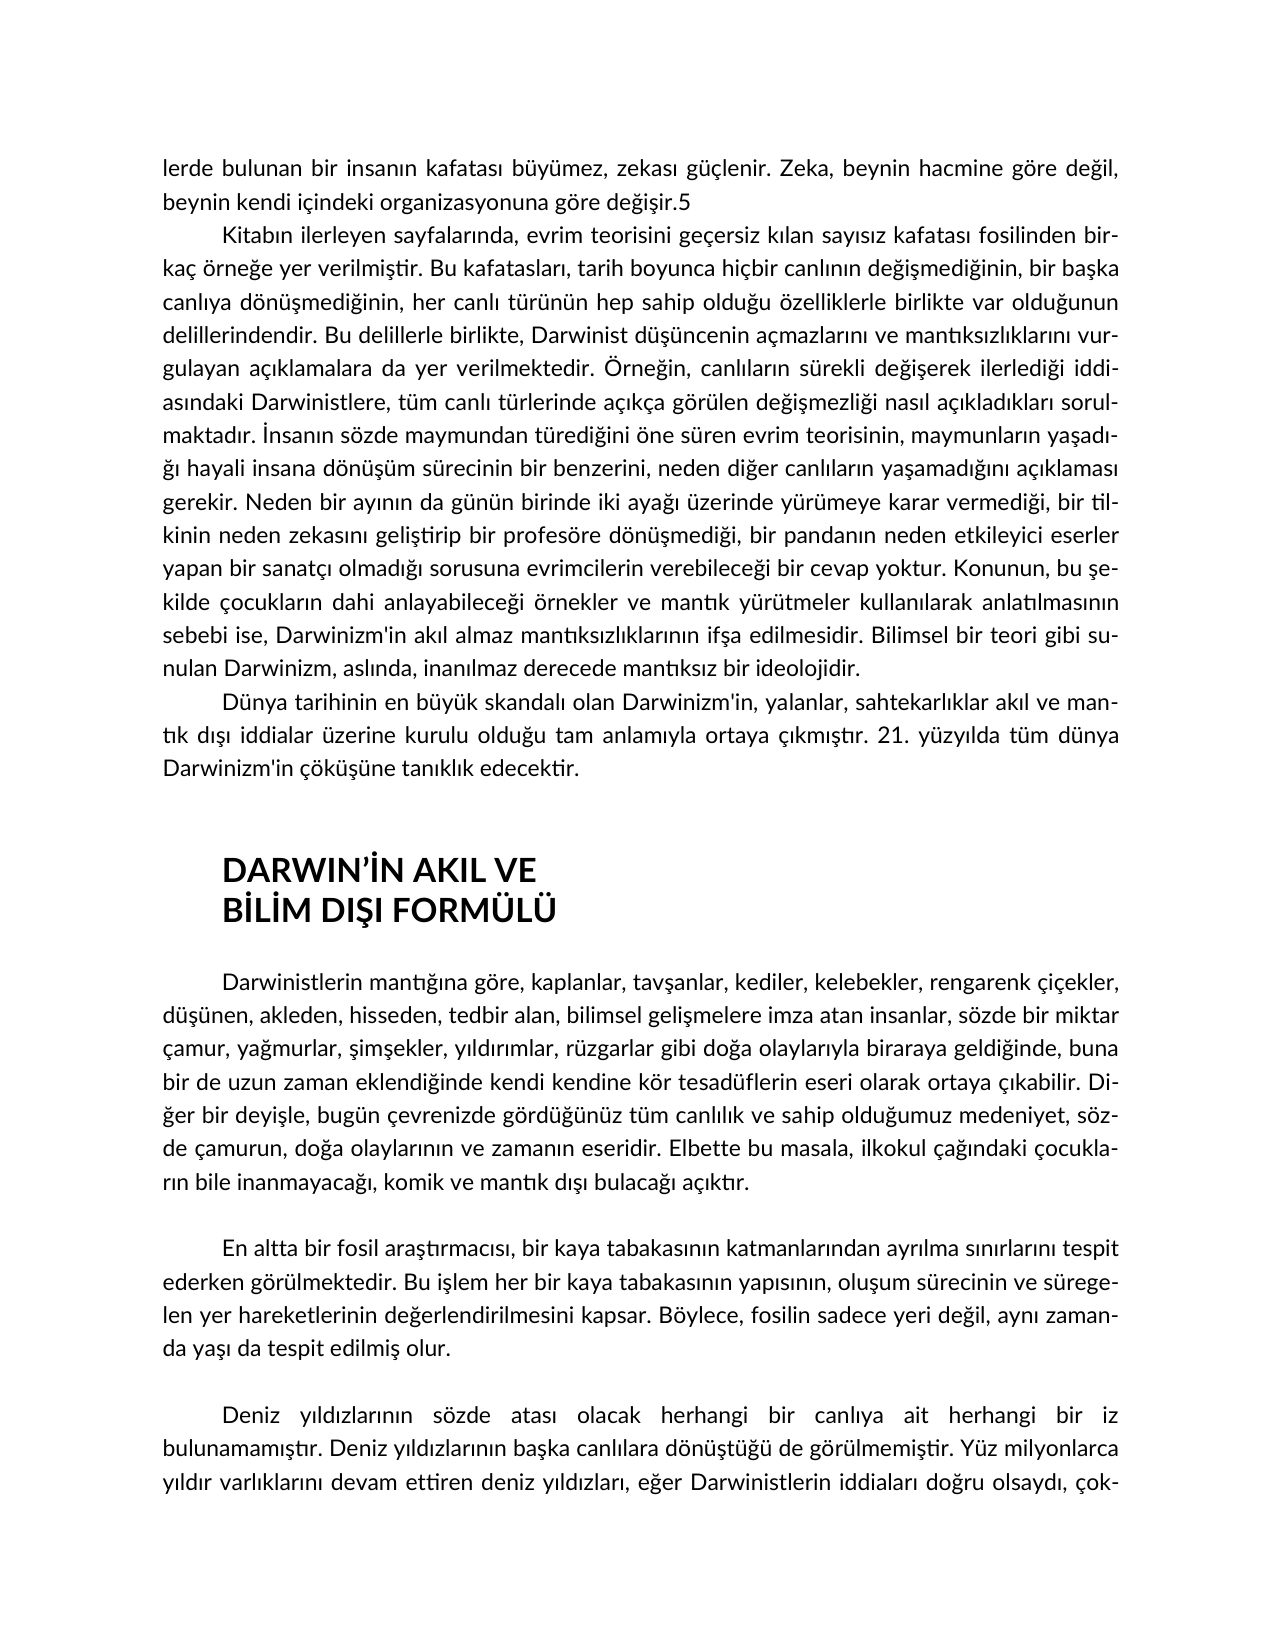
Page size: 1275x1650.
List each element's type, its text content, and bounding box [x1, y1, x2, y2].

text BİLİM DIŞI FOR­MÜ­LÜ [162, 890, 1119, 930]
text En alt­ta bir fo­sil araş­tır­ma­cı­sı, bir ka­ya ta­ba­ka­sı­nın kat­man­la­rın­dan ay­rıl­ma sı­nır­la­rı­nı tes­pit eder­ken gö­rül­mek­te­dir. Bu iş­lem her bir ka­ya ta­ba­ka­sı­nın ya­pı­sı­nın, olu­şum sü­re­ci­nin ve sü­re­ge­len yer ha­re­ket­le­ri­nin de­ğer­len­di­ril­me­si­ni kap­sar. Böy­le­ce, fo­si­lin sa­de­ce ye­ri de­ğil, ay­nı za­man­da ya­şı da tes­pit edil­miş olur. [162, 1230, 1119, 1363]
text De­niz yıl­dız­la­rı­nın söz­de ata­sı ola­cak her­han­gi bir can­lıya ait herhangi bir iz bulunamamıştır. De­niz yıl­dız­la­rı­nın baş­ka can­lı­la­ra dö­nüş­tü­ğü de gö­rül­me­miş­tir. Yüz mil­yon­lar­ca yıl­dır var­lık­la­rı­nı de­vam et­ti­ren de­niz yıl­dız­la­rı, eğer Dar­wi­nist­le­rin id­di­ala­rı doğ­ru ol­say­dı, çok­ [162, 1397, 1119, 1497]
text DAR­WIN’İN AKIL VE [162, 850, 1119, 890]
text Dar­wi­nist­le­rin man­tı­ğı­na gö­re, kap­lan­lar, tav­şan­lar, ke­di­ler, ke­le­bek­ler, ren­ga­renk çi­çek­ler, dü­şü­nen, ak­le­den, his­se­den, ted­bir alan, bi­lim­sel ge­liş­me­le­re im­za atan in­san­lar, sözde bir mik­tar ça­mur, yağ­mur­lar, şim­şek­ler, yıl­dı­rım­lar, rüz­gar­lar gi­bi do­ğa olay­la­rıy­la bi­ra­ra­ya gel­di­ğin­de, bu­na bir de uzun za­man ek­len­di­ğin­de ken­di ken­di­ne kör te­sa­düf­le­rin ese­ri ola­rak or­ta­ya çı­ka­bi­lir. Di­ğer bir de­yiş­le, bu­gün çev­re­niz­de gör­dü­ğü­nüz tüm can­lı­lık ve sa­hip ol­du­ğu­muz me­de­ni­yet, söz­de ça­mu­run, do­ğa olay­la­rı­nın ve za­ma­nın ese­ri­dir. El­bet­te bu ma­sa­la, il­ko­kul ça­ğın­da­ki ço­cuk­la­rın bi­le inan­ma­ya­ca­ğı, ko­mik ve man­tık dı­şı bu­la­ca­ğı açık­tır. [162, 963, 1119, 1197]
text ler­de bu­lu­nan bir in­sa­nın ka­fa­ta­sı bü­yü­mez, ze­ka­sı güç­le­nir. Ze­ka, bey­nin hac­mi­ne gö­re de­ğil, bey­nin ken­di için­de­ki or­ga­ni­zas­yo­nu­na gö­re de­ği­şir.5 [162, 150, 1119, 217]
text Dün­ya ta­ri­hi­nin en bü­yük skan­da­lı olan Dar­wi­nizm'in, ya­lan­lar, sah­te­kar­lık­lar akıl ve man­tık dı­şı id­dia­lar üze­ri­ne ku­ru­lu ol­du­ğu tam an­la­mıy­la or­ta­ya çık­mış­tır. 21. yüz­yıl­da tüm dün­ya Dar­wi­nizm'in çö­kü­şü­ne ta­nık­lık ede­cek­tir. [162, 683, 1119, 783]
text Ki­ta­bın iler­le­yen say­fa­la­rın­da, ev­rim te­ori­si­ni ge­çer­siz kı­lan sa­yı­sız ka­fa­ta­sı fo­si­lin­den bir­kaç ör­ne­ğe yer ve­ril­miş­tir. Bu ka­fa­tas­la­rı, ta­rih bo­yun­ca hiç­bir can­lı­nın de­ğiş­me­di­ği­nin, bir baş­ka can­lı­ya dö­nüş­me­di­ği­nin, her can­lı tü­rü­nün hep sa­hip ol­du­ğu özel­lik­ler­le bir­lik­te var ol­du­ğu­nun de­lil­le­rin­den­dir. Bu de­lil­ler­le bir­lik­te, Dar­wi­nist dü­şün­ce­nin aç­maz­la­rı­nı ve man­tık­sız­lık­la­rı­nı vur­gu­la­yan açık­la­ma­la­ra da yer ve­ril­mek­te­dir. Ör­ne­ğin, can­lı­la­rın sü­rek­li de­ği­şe­rek iler­le­di­ği id­di­asın­da­ki Dar­wi­nist­le­re, tüm can­lı tür­le­rin­de açık­ça gö­rü­len de­ğiş­mez­li­ği na­sıl açık­la­dık­la­rı so­rul­mak­ta­dır. İn­sa­nın söz­de may­mun­dan tü­re­di­ği­ni öne sü­ren ev­rim te­ori­si­nin, may­mun­la­rın ya­şa­dı­ğı ha­ya­li in­sa­na dö­nü­şüm sü­re­ci­nin bir ben­ze­ri­ni, ne­den di­ğer can­lı­la­rın ya­şa­ma­dı­ğı­nı açık­la­ma­sı ge­re­kir. Ne­den bir ayı­nın da gü­nün bi­rin­de iki aya­ğı üze­rin­de yü­rü­me­ye ka­rar ver­me­di­ği, bir til­ki­nin ne­den ze­ka­sı­nı ge­liş­ti­rip bir pro­fe­sö­re dö­nüş­me­di­ği, bir pan­da­nın ne­den et­ki­le­yi­ci eser­ler ya­pan bir sa­nat­çı ol­ma­dı­ğı so­ru­su­na ev­rim­ci­le­rin ve­re­bi­le­ce­ği bir ce­vap yok­tur. Ko­nu­nun, bu şe­kil­de ço­cuk­la­rın da­hi an­la­ya­bi­le­ce­ği ör­nek­ler ve man­tık yü­rüt­me­ler kul­la­nı­la­rak an­la­tıl­ma­sı­nın se­be­bi ise, Dar­wi­nizm'in akıl al­maz man­tık­sız­lık­la­rı­nın if­şa edil­me­si­dir. Bi­lim­sel bir teo­ri gi­bi su­nu­lan Dar­wi­nizm, as­lın­da, ina­nıl­maz de­re­ce­de man­tık­sız bir ide­olo­ji­dir. [162, 217, 1119, 683]
